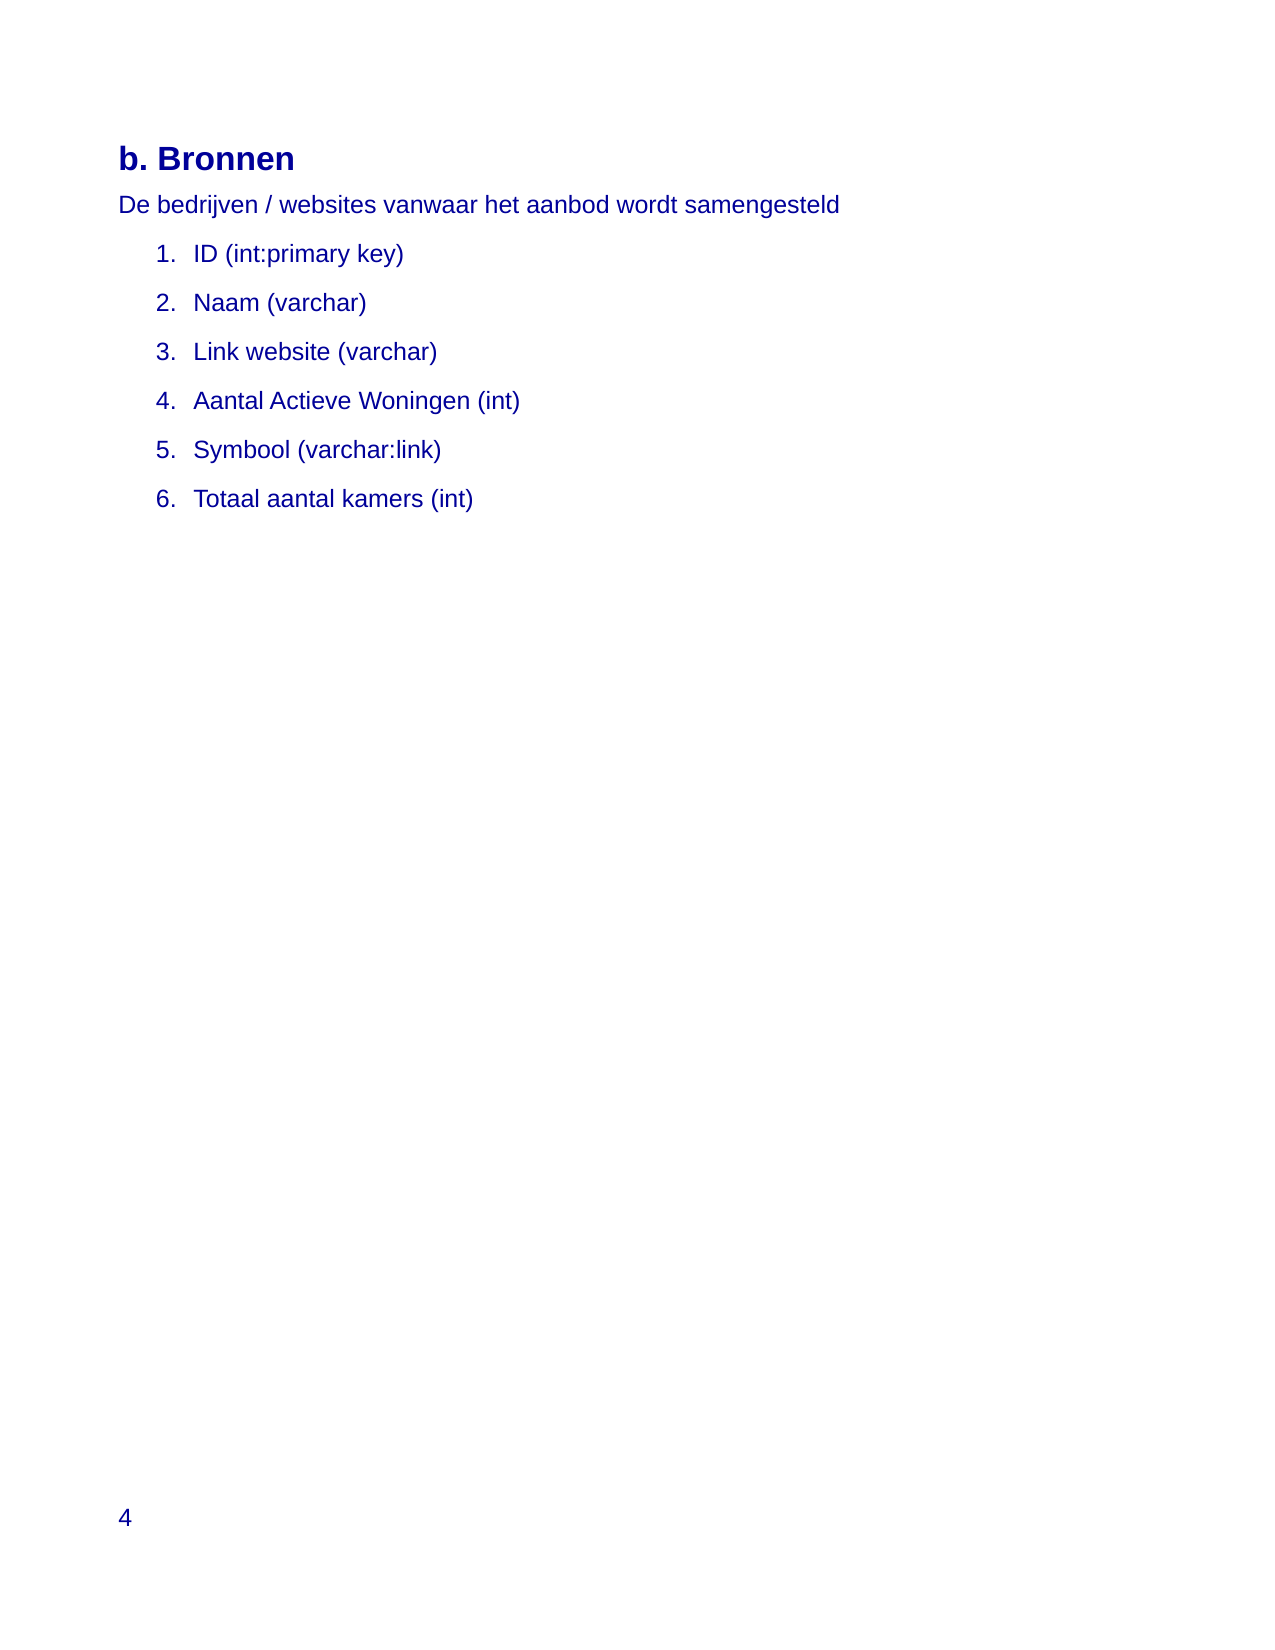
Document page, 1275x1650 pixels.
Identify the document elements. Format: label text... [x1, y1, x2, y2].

list Totaal aantal kamers (int) [156, 484, 1157, 513]
list Symbool (varchar:link) [156, 435, 1157, 464]
subtitle b. Bronnen [118, 139, 1157, 178]
list Naam (varchar) [156, 288, 1157, 317]
list Link website (varchar) [156, 337, 1157, 366]
list Aantal Actieve Woningen (int) [156, 386, 1157, 415]
text De bedrijven / websites vanwaar het aanbod wordt samengesteld [118, 190, 1157, 219]
list ID (int:primary key) [156, 239, 1157, 268]
